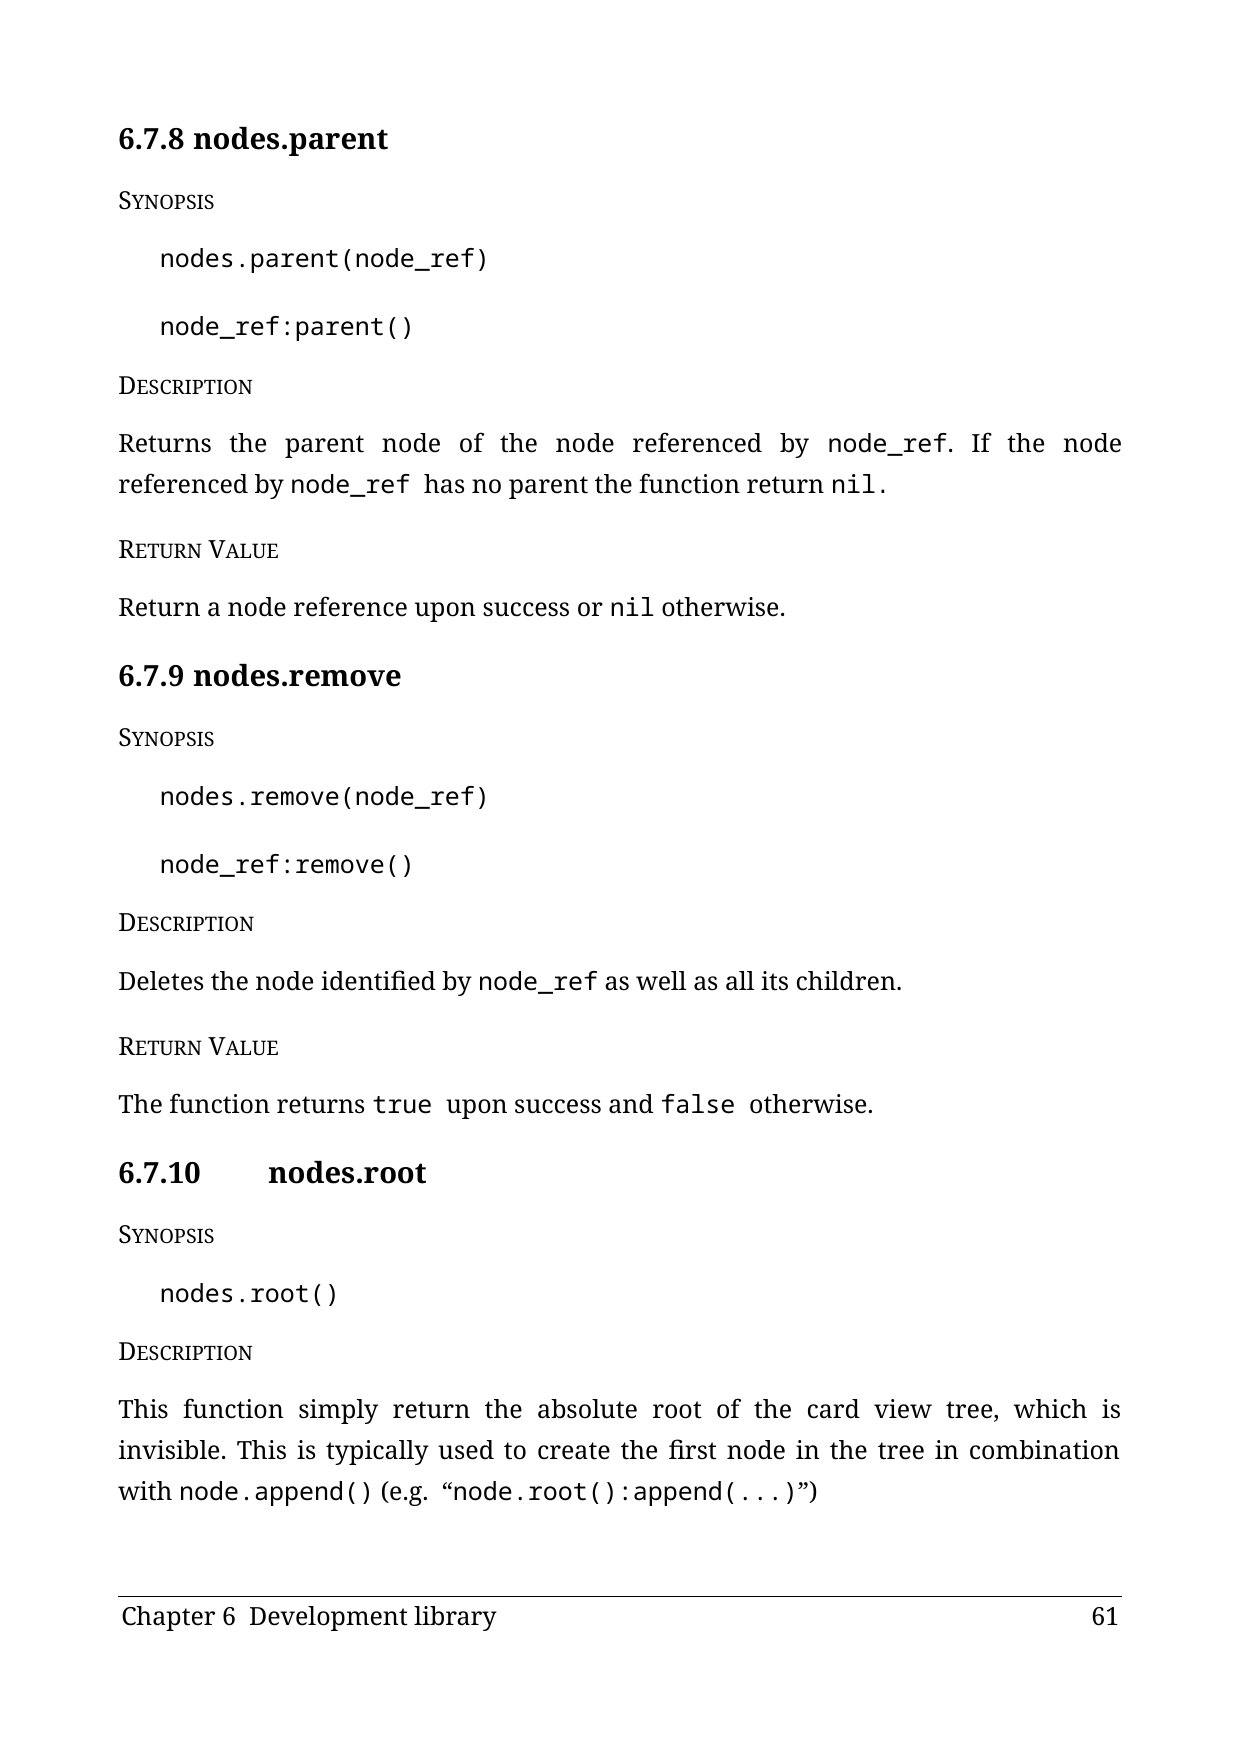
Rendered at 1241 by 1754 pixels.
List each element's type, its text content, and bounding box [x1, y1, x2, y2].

text nodes.remove(node_ref) [159, 778, 1122, 812]
text node_ref:parent() [159, 309, 1122, 343]
subtitle Synopsis [118, 720, 1122, 754]
text nodes.parent(node_ref) [159, 241, 1122, 274]
subtitle nodes.remove [118, 656, 1122, 695]
subtitle Description [118, 905, 1122, 939]
text Return a node reference upon success or nil otherwise. [118, 590, 1122, 624]
text This function simply return the absolute root of the card view tree, which is invisible. This is typically used to create the first node in the tree in combination with node.append() (e.g. “node.root():append(...)”) [118, 1392, 1122, 1508]
subtitle Description [118, 367, 1122, 401]
text Returns the parent node of the node referenced by node_ref. If the node referenced by node_ref has no parent the function return nil. [118, 425, 1122, 500]
subtitle nodes.root [118, 1153, 1122, 1192]
subtitle Synopsis [118, 183, 1122, 216]
subtitle Synopsis [118, 1217, 1122, 1251]
text The function returns true upon success and false otherwise. [118, 1087, 1122, 1121]
subtitle Return Value [118, 1029, 1122, 1063]
subtitle Return Value [118, 532, 1122, 566]
text nodes.root() [159, 1275, 1122, 1309]
subtitle nodes.parent [118, 118, 1122, 158]
text Deletes the node identified by node_ref as well as all its children. [118, 963, 1122, 997]
subtitle Description [118, 1334, 1122, 1368]
text node_ref:remove() [159, 846, 1122, 880]
